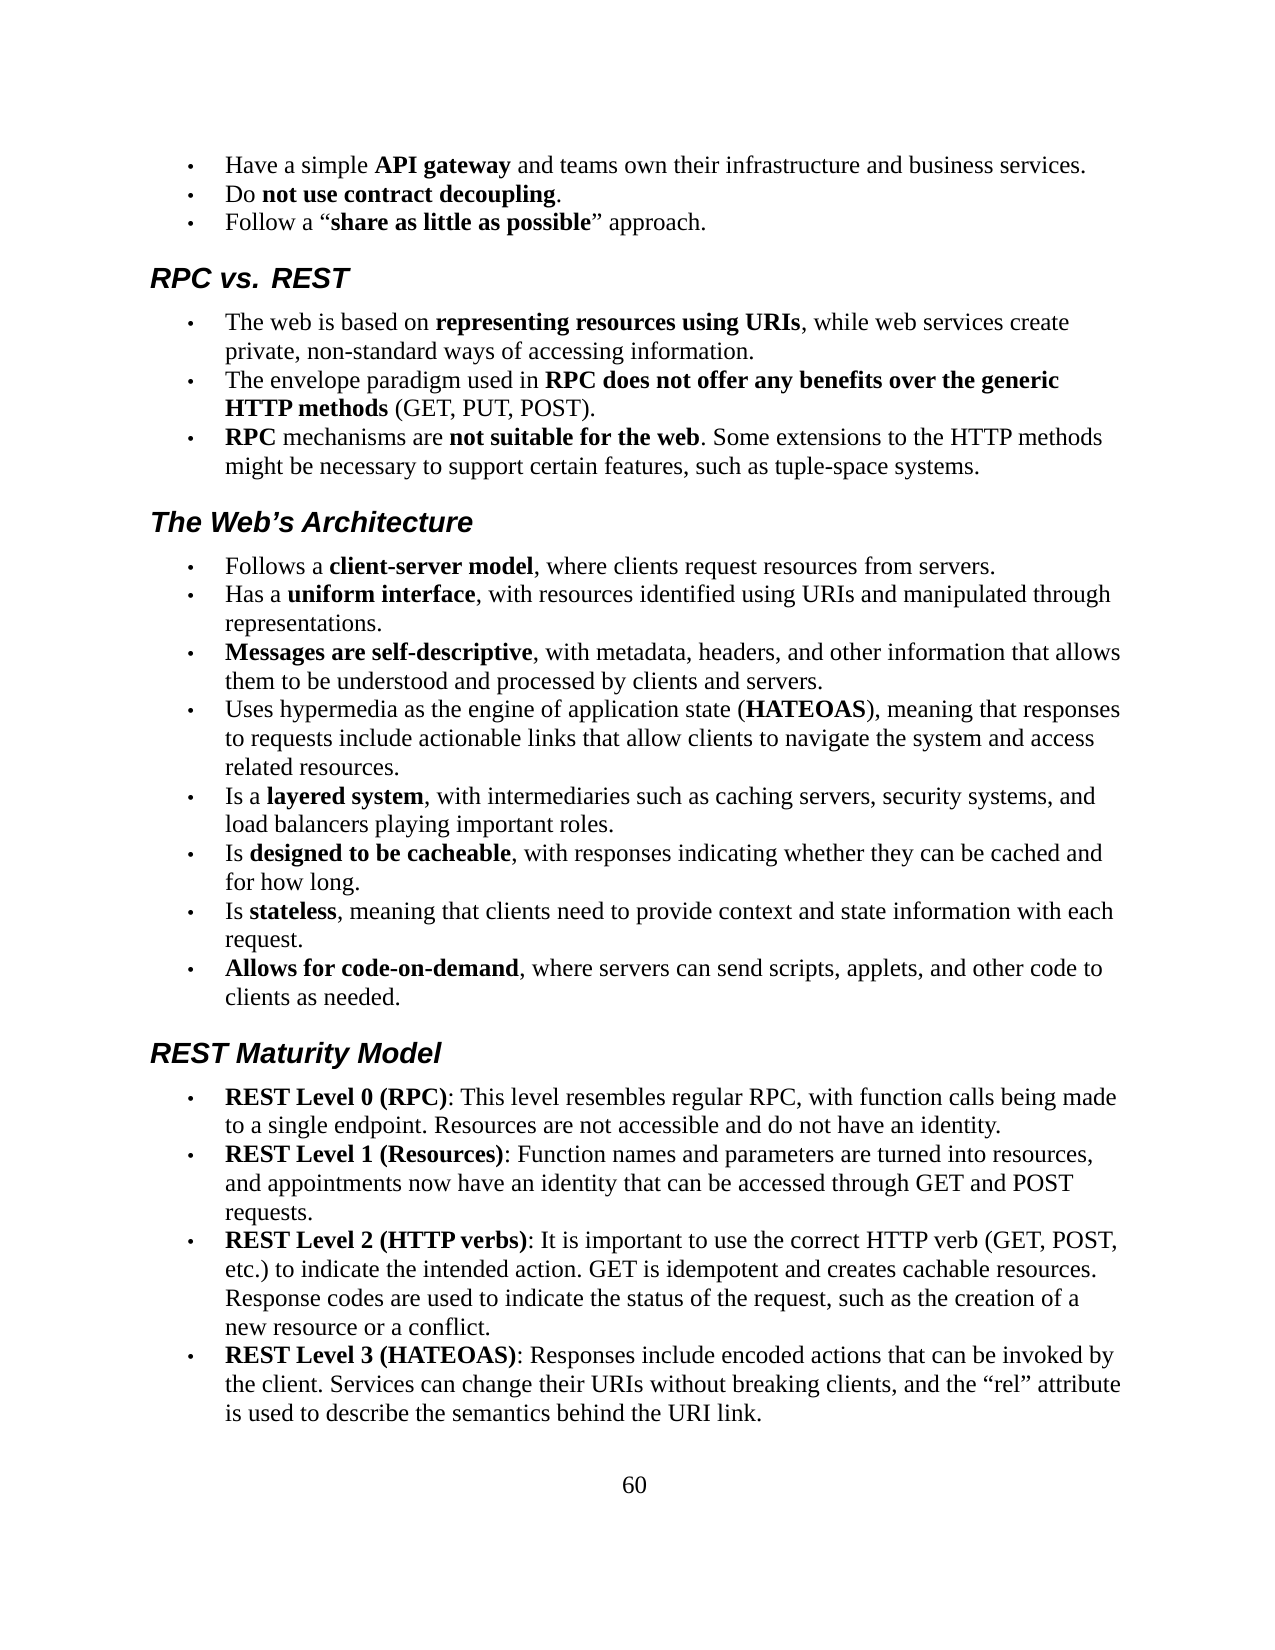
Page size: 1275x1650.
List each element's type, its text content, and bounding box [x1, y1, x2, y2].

list Messages are self-descriptive, with metadata, headers, and other information that allows them to be understood and processed by clients and servers. [187, 637, 1125, 694]
list REST Level 2 (HTTP verbs): It is important to use the correct HTTP verb (GET, POST, etc.) to indicate the intended action. GET is idempotent and creates cachable resources. Response codes are used to indicate the status of the request, such as the creation of a new resource or a conflict. [187, 1226, 1125, 1341]
list Has a uniform interface, with resources identified using URIs and manipulated through representations. [187, 579, 1125, 637]
list Follows a client-server model, where clients request resources from servers. [187, 551, 1125, 579]
subtitle RPC vs. REST [150, 261, 1125, 295]
list Do not use contract decoupling. [187, 179, 1125, 207]
list Allows for code-on-demand, where servers can send scripts, applets, and other code to clients as needed. [187, 953, 1125, 1011]
list Follow a “share as little as possible” approach. [187, 207, 1125, 236]
list Have a simple API gateway and teams own their infrastructure and business services. [187, 150, 1125, 179]
subtitle REST Maturity Model [150, 1036, 1125, 1069]
list The web is based on representing resources using URIs, while web services create private, non-standard ways of accessing information. [187, 307, 1125, 365]
list REST Level 3 (HATEOAS): Responses include encoded actions that can be invoked by the client. Services can change their URIs without breaking clients, and the “rel” attribute is used to describe the semantics behind the URI link. [187, 1341, 1125, 1427]
list REST Level 0 (RPC): This level resembles regular RPC, with function calls being made to a single endpoint. Resources are not accessible and do not have an identity. [187, 1082, 1125, 1139]
list Is designed to be cacheable, with responses indicating whether they can be cached and for how long. [187, 838, 1125, 896]
list Is a layered system, with intermediaries such as caching servers, security systems, and load balancers playing important roles. [187, 781, 1125, 838]
list The envelope paradigm used in RPC does not offer any benefits over the generic HTTP methods (GET, PUT, POST). [187, 365, 1125, 422]
subtitle The Web’s Architecture [150, 505, 1125, 538]
list Is stateless, meaning that clients need to provide context and state information with each request. [187, 896, 1125, 953]
list Uses hypermedia as the engine of application state (HATEOAS), meaning that responses to requests include actionable links that allow clients to navigate the system and access related resources. [187, 694, 1125, 781]
list REST Level 1 (Resources): Function names and parameters are turned into resources, and appointments now have an identity that can be accessed through GET and POST requests. [187, 1139, 1125, 1226]
list RPC mechanisms are not suitable for the web. Some extensions to the HTTP methods might be necessary to support certain features, such as tuple-space systems. [187, 422, 1125, 480]
